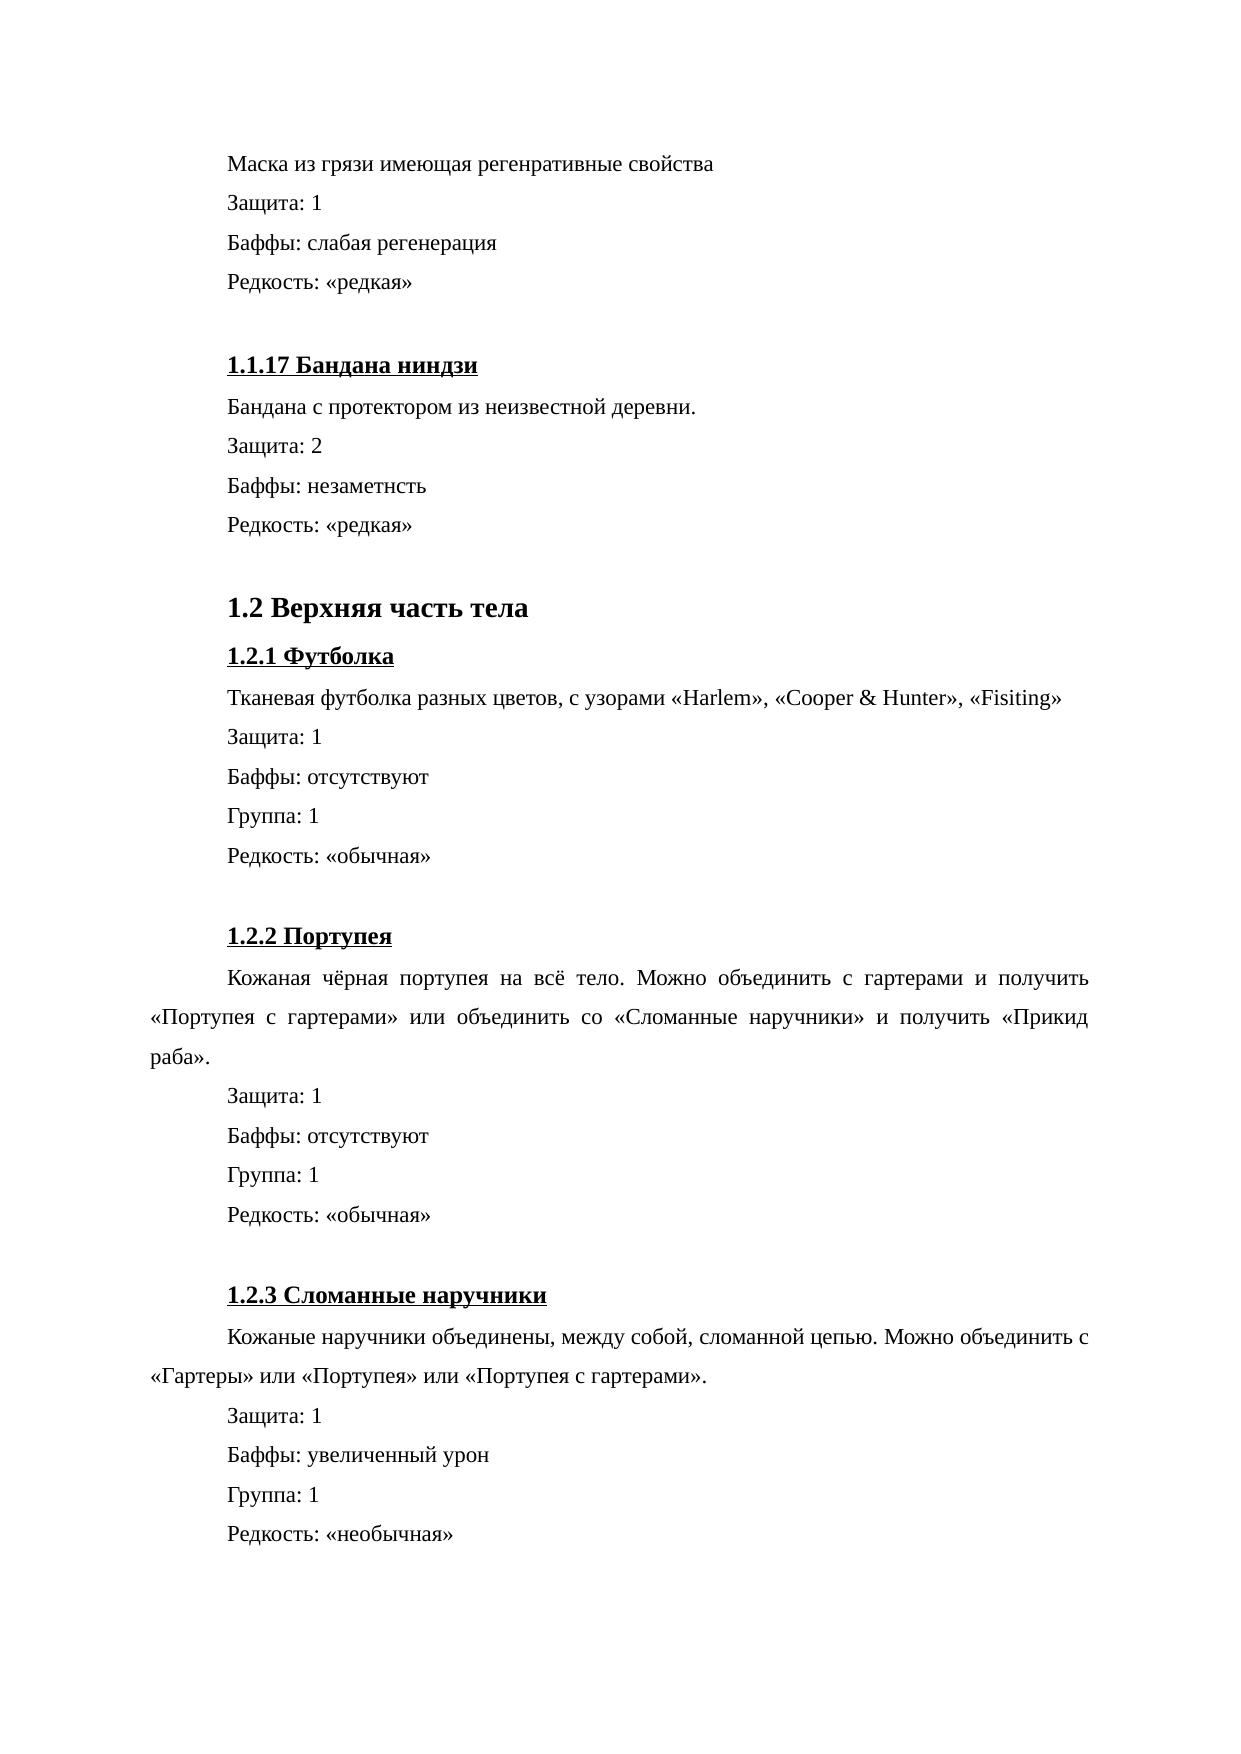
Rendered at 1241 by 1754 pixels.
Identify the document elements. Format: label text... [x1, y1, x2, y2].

text Редкость: «редкая» [150, 268, 1090, 295]
text Группа: 1 [150, 1481, 1090, 1507]
text Тканевая футболка разных цветов, с узорами «Harlem», «Cooper & Hunter», «Fisiting» [150, 684, 1090, 710]
text Редкость: «редкая» [150, 511, 1090, 538]
text Кожаные наручники объединены, между собой, сломанной цепью. Можно объединить с «Гартеры» или «Портупея» или «Портупея с гартерами». [150, 1323, 1090, 1389]
text Баффы: незаметнсть [150, 472, 1090, 498]
text Защита: 1 [150, 723, 1090, 750]
text Бандана с протектором из неизвестной деревни. [150, 393, 1090, 419]
text Редкость: «необычная» [150, 1520, 1090, 1547]
text Группа: 1 [150, 1161, 1090, 1188]
text 1.1.17 Бандана ниндзи [150, 350, 1090, 379]
text 1.2.3 Сломанные наручники [150, 1280, 1090, 1308]
text Баффы: отсутствуют [150, 1122, 1090, 1148]
text Баффы: увеличенный урон [150, 1441, 1090, 1468]
text Защита: 2 [150, 432, 1090, 459]
text Редкость: «обычная» [150, 1201, 1090, 1227]
text Кожаная чёрная портупея на всё тело. Можно объединить с гартерами и получить «Портупея с гартерами» или объединить со «Сломанные наручники» и получить «Прикид раба». [150, 964, 1090, 1069]
text Баффы: слабая регенерация [150, 229, 1090, 255]
text 1.2.2 Портупея [150, 921, 1090, 949]
text Редкость: «обычная» [150, 842, 1090, 868]
text Защита: 1 [150, 1082, 1090, 1109]
text 1.2 Верхняя часть тела [150, 590, 1090, 624]
text Группа: 1 [150, 802, 1090, 829]
text 1.2.1 Футболка [150, 641, 1090, 669]
text Маска из грязи имеющая регенративные свойства [150, 150, 1090, 176]
text Баффы: отсутствуют [150, 763, 1090, 789]
text Защита: 1 [150, 1402, 1090, 1428]
text Защита: 1 [150, 189, 1090, 216]
